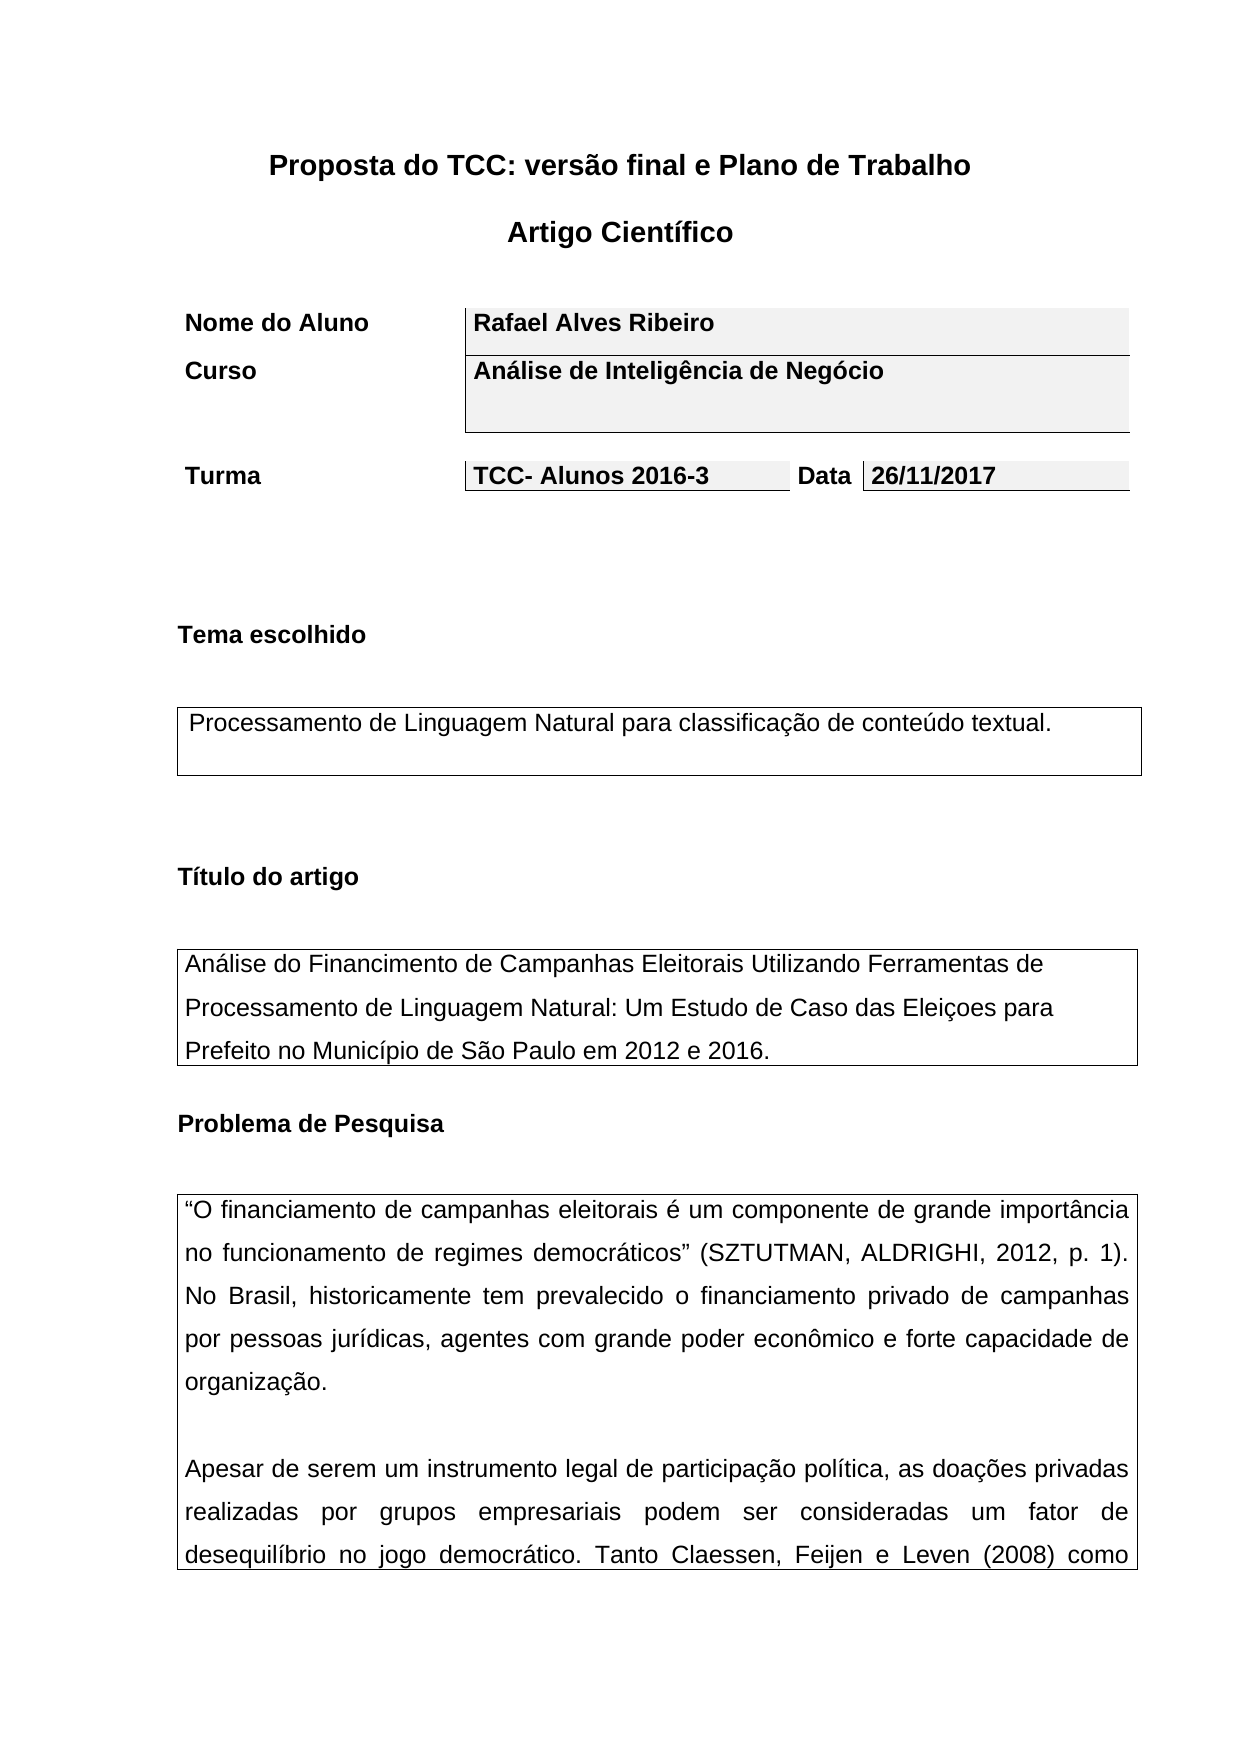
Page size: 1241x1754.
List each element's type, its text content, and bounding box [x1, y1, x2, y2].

table_cell Data [790, 461, 863, 490]
table_cell [177, 432, 466, 461]
table_cell Análise de Inteligência de Negócio [466, 356, 1129, 432]
table_cell Turma [177, 461, 465, 490]
table_cell 26/11/2017 [864, 461, 1129, 490]
table_cell [466, 433, 1129, 461]
text Título do artigo [177, 862, 1063, 891]
table_cell Curso [177, 355, 465, 432]
table_header Rafael Alves Ribeiro [466, 308, 1129, 355]
text Tema escolhido [177, 621, 1063, 649]
text Artigo Científico [177, 215, 1063, 248]
table_cell TCC- Alunos 2016-3 [466, 461, 790, 490]
table_header “O financiamento de campanhas eleitorais é um componente de grande importância no funcionamento de regimes democráticos” (SZTUTMAN, ALDRIGHI, 2012, p. 1). No Brasil, historicamente tem prevalecido o financiamento privado de campanhas por pessoas jurídicas, agentes com grande poder econômico e forte capacidade de organização. Apesar de serem um instrumento legal de participação política, as doações privadas realizadas por grupos empresariais podem ser consideradas um fator de desequilíbrio no jogo democrático. Tanto Claessen, Feijen e Leven (2008) como [178, 1195, 1137, 1568]
table_header Nome do Aluno [177, 308, 465, 355]
table_header Processamento de Linguagem Natural para classificação de conteúdo textual. [178, 708, 1141, 775]
text Proposta do TCC: versão final e Plano de Trabalho [177, 148, 1063, 181]
text Problema de Pesquisa [177, 1109, 1063, 1137]
table_header Análise do Financimento de Campanhas Eleitorais Utilizando Ferramentas de Processamento de Linguagem Natural: Um Estudo de Caso das Eleiçoes para Prefeito no Município de São Paulo em 2012 e 2016. [178, 950, 1137, 1064]
